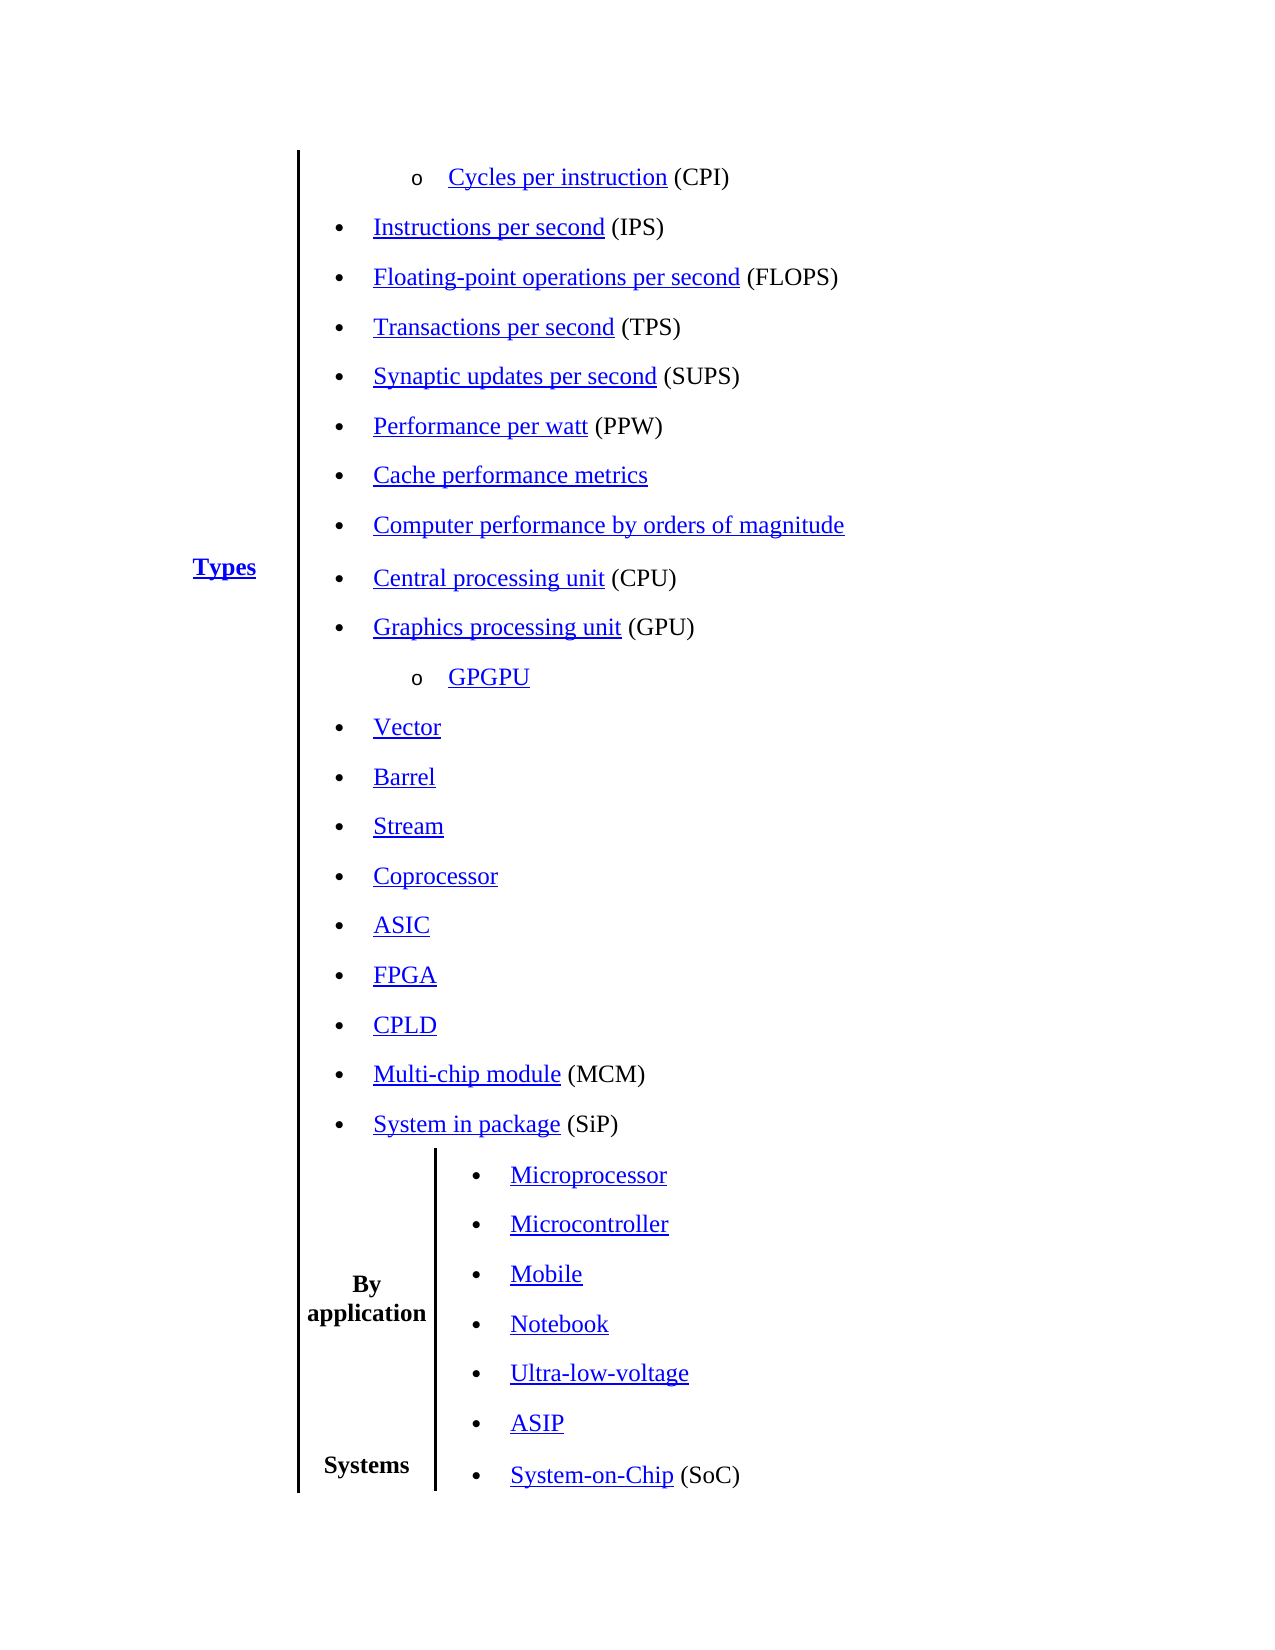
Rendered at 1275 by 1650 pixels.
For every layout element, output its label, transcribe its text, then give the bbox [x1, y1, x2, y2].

table_header By application [300, 1148, 434, 1449]
table_cell Central processing unit (CPU) Graphics processing unit (GPU) GPGPU Vector Barrel Stream Coprocessor ASIC FPGA CPLD Multi-chip module (MCM) System in package (SiP) [300, 551, 1125, 1492]
table_cell Systems [300, 1449, 434, 1491]
table_cell Transistor count Instructions per cycle (IPC) Cycles per instruction (CPI) Instructions per second (IPS) Floating-point operations per second (FLOPS) Transactions per second (TPS) Synaptic updates per second (SUPS) Performance per watt (PPW) Cache performance metrics Computer performance by orders of magnitude [300, 150, 1125, 551]
table_cell System-on-Chip (SoC) Multiprocessor (MPSoC) Programmable (PSoC) Network-on-Chip (NoC) [437, 1449, 1117, 1491]
table_cell [150, 150, 297, 551]
table_header Microprocessor Microcontroller Mobile Notebook Ultra-low-voltage ASIP [437, 1148, 1117, 1449]
table_cell Types [150, 551, 297, 1492]
